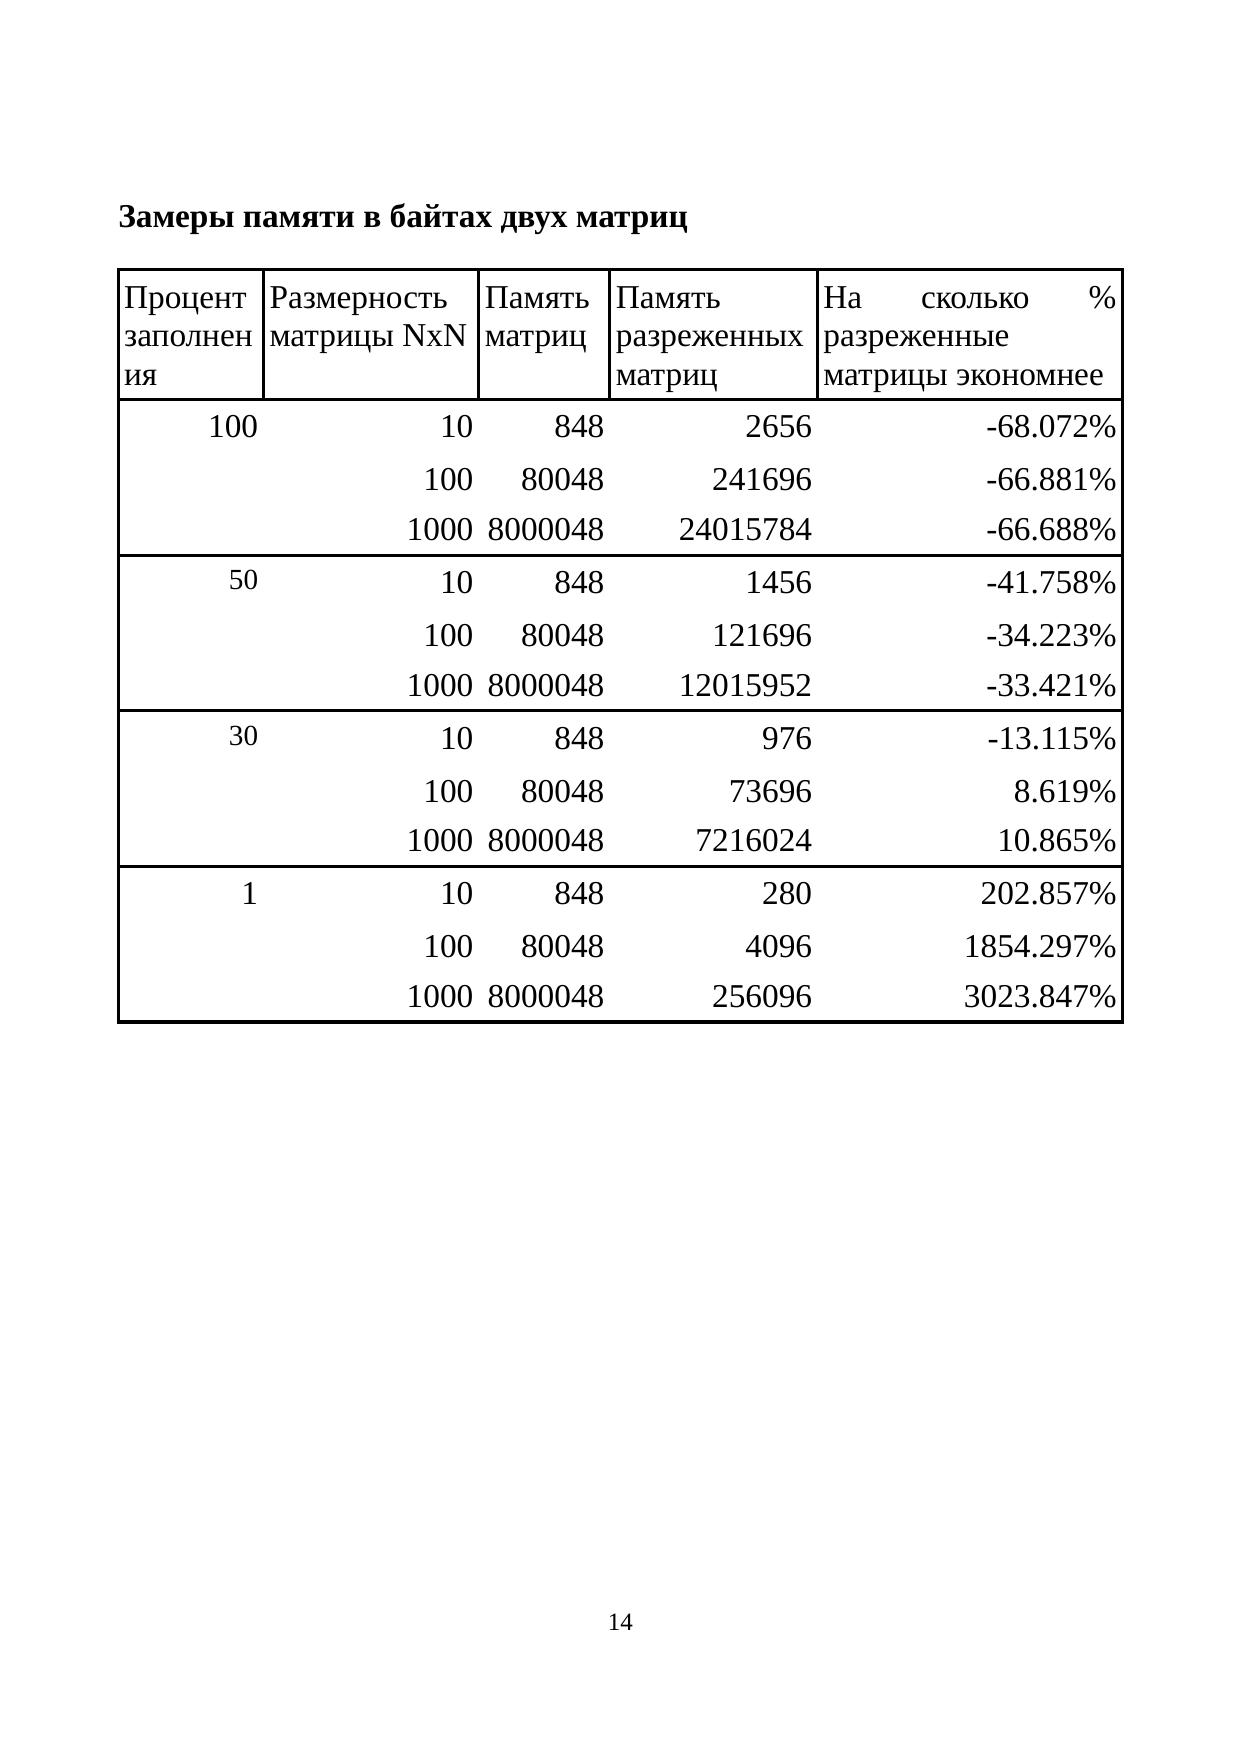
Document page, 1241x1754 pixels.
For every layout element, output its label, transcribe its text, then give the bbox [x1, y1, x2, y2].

table_cell 50 [120, 557, 263, 709]
table_header Память разреженных матриц [611, 271, 816, 398]
table_cell 1000 [264, 971, 479, 1020]
table_cell 10 [264, 712, 479, 762]
table_cell 1000 [264, 504, 479, 553]
table_cell 121696 [610, 606, 817, 659]
table_cell -33.421% [818, 659, 1121, 709]
table_cell 848 [479, 401, 610, 451]
table_cell 848 [479, 557, 610, 606]
table_cell -34.223% [818, 606, 1121, 659]
table_cell 8000048 [479, 504, 610, 553]
table_cell 8000048 [479, 971, 610, 1020]
table_cell 256096 [610, 971, 817, 1020]
table_cell 3023.847% [818, 971, 1121, 1020]
table_cell 10 [264, 868, 479, 918]
text Замеры памяти в байтах двух матриц [118, 196, 1122, 234]
table_cell 24015784 [610, 504, 817, 553]
table_cell 1854.297% [818, 918, 1121, 971]
table_cell -68.072% [818, 401, 1121, 451]
table_cell 1456 [610, 557, 817, 606]
table_cell 80048 [479, 606, 610, 659]
table_cell 100 [264, 451, 479, 504]
table_cell 80048 [479, 451, 610, 504]
table_header Размерность матрицы NxN [265, 271, 477, 398]
table_cell 1000 [264, 659, 479, 709]
table_header Память матриц [480, 271, 608, 398]
table_cell 12015952 [610, 659, 817, 709]
table_cell 1 [120, 868, 263, 1020]
table_cell 100 [264, 762, 479, 815]
table_cell 10 [264, 557, 479, 606]
table_cell 976 [610, 712, 817, 762]
table_cell -41.758% [818, 557, 1121, 606]
table_cell 30 [120, 712, 263, 865]
table_cell 280 [610, 868, 817, 918]
table_cell 1000 [264, 815, 479, 865]
table_cell 8000048 [479, 659, 610, 709]
table_cell 2656 [610, 401, 817, 451]
table_cell 100 [120, 401, 263, 553]
table_cell -13.115% [818, 712, 1121, 762]
table_cell 100 [264, 606, 479, 659]
table_cell 848 [479, 868, 610, 918]
table_header Процент заполнения [120, 271, 262, 398]
table_cell 73696 [610, 762, 817, 815]
table_cell 80048 [479, 918, 610, 971]
table_cell 7216024 [610, 815, 817, 865]
table_cell -66.688% [818, 504, 1121, 553]
table_cell 8.619% [818, 762, 1121, 815]
table_cell -66.881% [818, 451, 1121, 504]
table_cell 848 [479, 712, 610, 762]
table_cell 80048 [479, 762, 610, 815]
table_cell 202.857% [818, 868, 1121, 918]
table_header На сколько % разреженные матрицы экономнее [819, 271, 1121, 398]
table_cell 100 [264, 918, 479, 971]
table_cell 10.865% [818, 815, 1121, 865]
table_cell 241696 [610, 451, 817, 504]
table_cell 10 [264, 401, 479, 451]
table_cell 8000048 [479, 815, 610, 865]
table_cell 4096 [610, 918, 817, 971]
